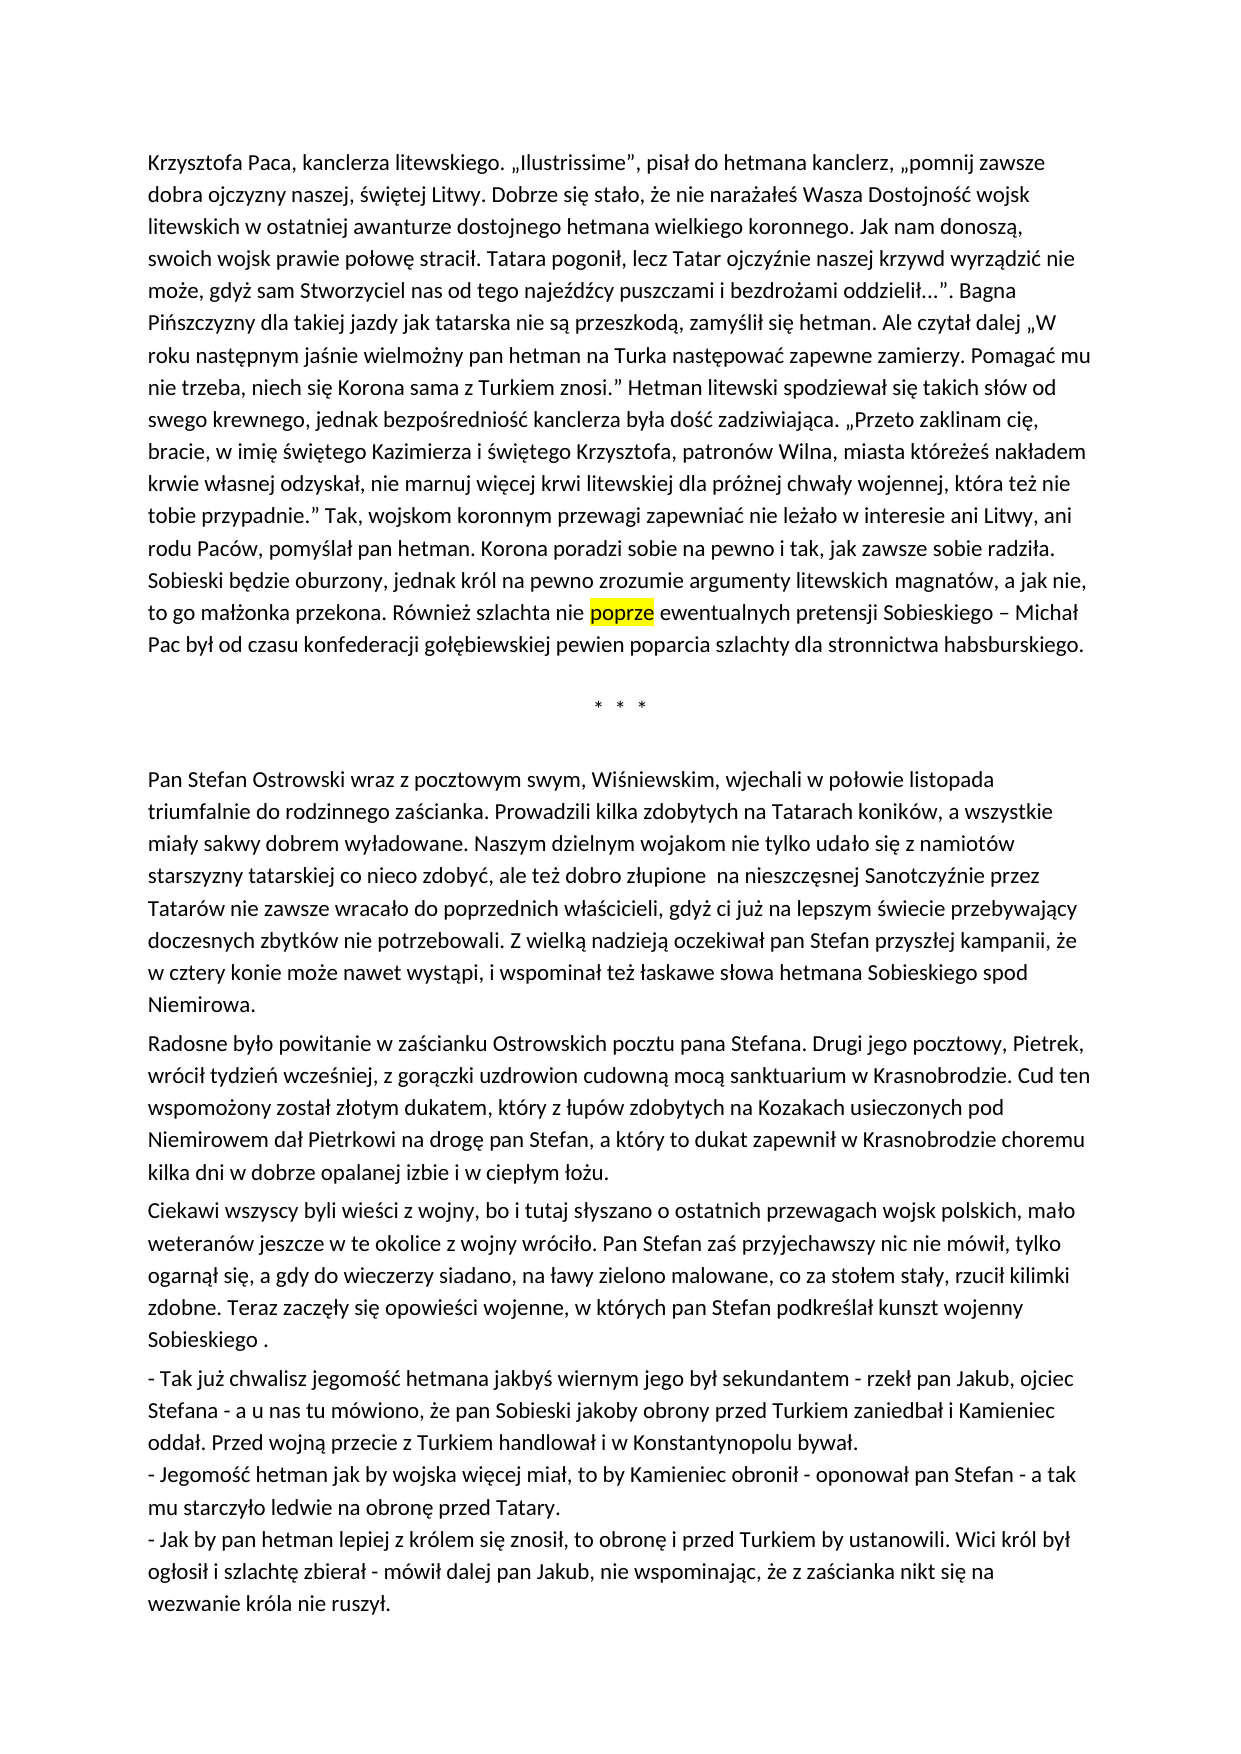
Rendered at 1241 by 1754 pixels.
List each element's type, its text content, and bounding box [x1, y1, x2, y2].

text - Jak by pan hetman lepiej z królem się znosił, to obronę i przed Turkiem by ustanowili. Wici król był ogłosił i szlachtę zbierał - mówił dalej pan Jakub, nie wspominając, że z zaścianka nikt się na wezwanie króla nie ruszył. [148, 1525, 1093, 1617]
text - Jegomość hetman jak by wojska więcej miał, to by Kamieniec obronił - oponował pan Stefan - a tak mu starczyło ledwie na obronę przed Tatary. [148, 1460, 1093, 1521]
text Krzysztofa Paca, kanclerza litewskiego. „Ilustrissime”, pisał do hetmana kanclerz, „pomnij zawsze dobra ojczyzny naszej, świętej Litwy. Dobrze się stało, że nie narażałeś Wasza Dostojność wojsk litewskich w ostatniej awanturze dostojnego hetmana wielkiego koronnego. Jak nam donoszą, swoich wojsk prawie połowę stracił. Tatara pogonił, lecz Tatar ojczyźnie naszej krzywd wyrządzić nie może, gdyż sam Stworzyciel nas od tego najeźdźcy puszczami i bezdrożami oddzielił...”. Bagna Pińszczyzny dla takiej jazdy jak tatarska nie są przeszkodą, zamyślił się hetman. Ale czytał dalej „W roku następnym jaśnie wielmożny pan hetman na Turka następować zapewne zamierzy. Pomagać mu nie trzeba, niech się Korona sama z Turkiem znosi.” Hetman litewski spodziewał się takich słów od swego krewnego, jednak bezpośredniość kanclerza była dość zadziwiająca. „Przeto zaklinam cię, bracie, w imię świętego Kazimierza i świętego Krzysztofa, patronów Wilna, miasta któreżeś nakładem krwie własnej odzyskał, nie marnuj więcej krwi litewskiej dla próżnej chwały wojennej, która też nie tobie przypadnie.” Tak, wojskom koronnym przewagi zapewniać nie leżało w interesie ani Litwy, ani rodu Paców, pomyślał pan hetman. Korona poradzi sobie na pewno i tak, jak zawsze sobie radziła. Sobieski będzie oburzony, jednak król na pewno zrozumie argumenty litewskich magnatów, a jak nie, to go małżonka przekona. Również szlachta nie poprze ewentualnych pretensji Sobieskiego – Michał Pac był od czasu konfederacji gołębiewskiej pewien poparcia szlachty dla stronnictwa habsburskiego. [148, 148, 1093, 658]
text Pan Stefan Ostrowski wraz z pocztowym swym, Wiśniewskim, wjechali w połowie listopada triumfalnie do rodzinnego zaścianka. Prowadzili kilka zdobytych na Tatarach koników, a wszystkie miały sakwy dobrem wyładowane. Naszym dzielnym wojakom nie tylko udało się z namiotów starszyzny tatarskiej co nieco zdobyć, ale też dobro złupione na nieszczęsnej Sanotczyźnie przez Tatarów nie zawsze wracało do poprzednich właścicieli, gdyż ci już na lepszym świecie przebywający doczesnych zbytków nie potrzebowali. Z wielką nadzieją oczekiwał pan Stefan przyszłej kampanii, że w cztery konie może nawet wystąpi, i wspominał też łaskawe słowa hetmana Sobieskiego spod Niemirowa. [148, 765, 1093, 1018]
text Ciekawi wszyscy byli wieści z wojny, bo i tutaj słyszano o ostatnich przewagach wojsk polskich, mało weteranów jeszcze w te okolice z wojny wróciło. Pan Stefan zaś przyjechawszy nic nie mówił, tylko ogarnął się, a gdy do wieczerzy siadano, na ławy zielono malowane, co za stołem stały, rzucił kilimki zdobne. Teraz zaczęły się opowieści wojenne, w których pan Stefan podkreślał kunszt wojenny Sobieskiego . [148, 1196, 1093, 1353]
text - Tak już chwalisz jegomość hetmana jakbyś wiernym jego był sekundantem - rzekł pan Jakub, ojciec Stefana - a u nas tu mówiono, że pan Sobieski jakoby obrony przed Turkiem zaniedbał i Kamieniec oddał. Przed wojną przecie z Turkiem handlował i w Konstantynopolu bywał. [148, 1364, 1093, 1456]
text * * * [148, 695, 1093, 723]
text Radosne było powitanie w zaścianku Ostrowskich pocztu pana Stefana. Drugi jego pocztowy, Pietrek, wrócił tydzień wcześniej, z gorączki uzdrowion cudowną mocą sanktuarium w Krasnobrodzie. Cud ten wspomożony został złotym dukatem, który z łupów zdobytych na Kozakach usieczonych pod Niemirowem dał Pietrkowi na drogę pan Stefan, a który to dukat zapewnił w Krasnobrodzie choremu kilka dni w dobrze opalanej izbie i w ciepłym łożu. [148, 1029, 1093, 1186]
